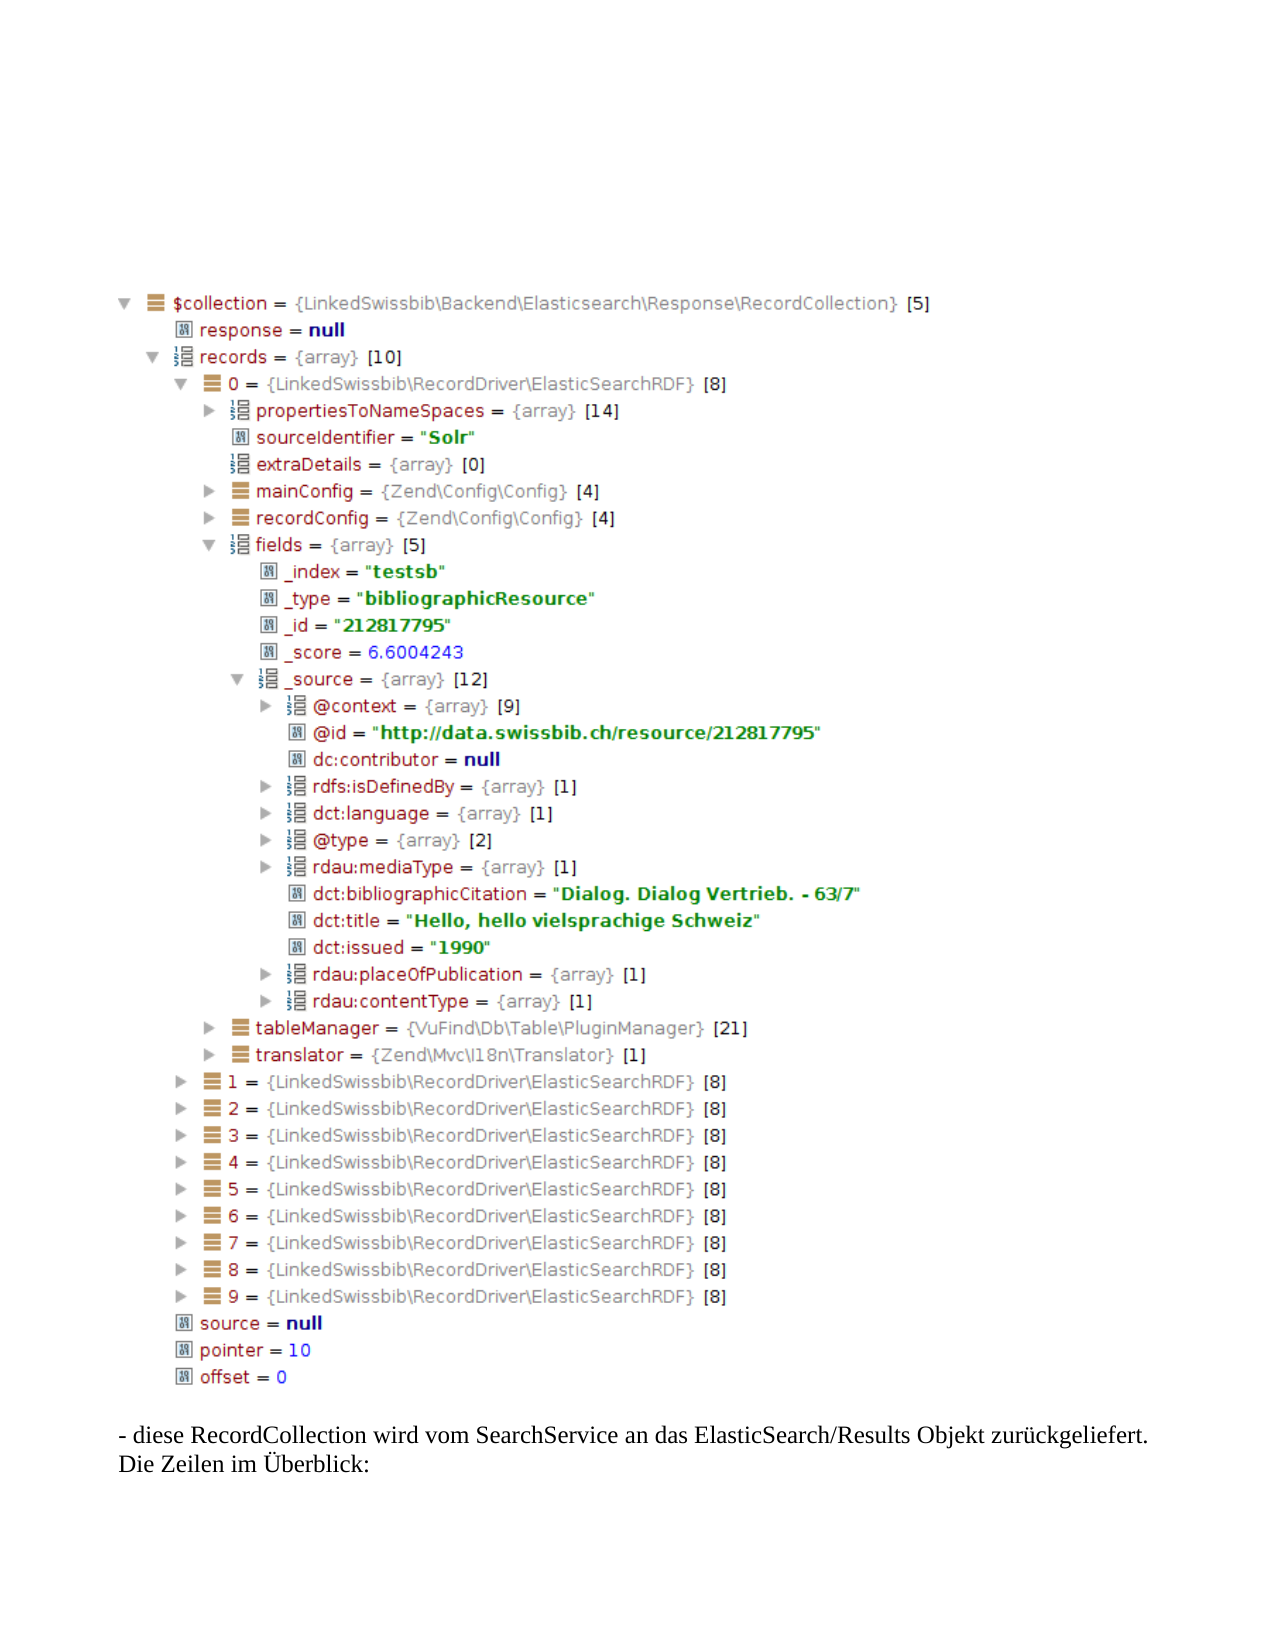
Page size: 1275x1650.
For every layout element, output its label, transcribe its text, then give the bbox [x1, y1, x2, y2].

text Die Zeilen im Überblick: [118, 1449, 1157, 1506]
text - diese RecordCollection wird vom SearchService an das ElasticSearch/Results Objekt zurückgeliefert. [118, 1420, 1157, 1449]
picture [118, 290, 1157, 1392]
